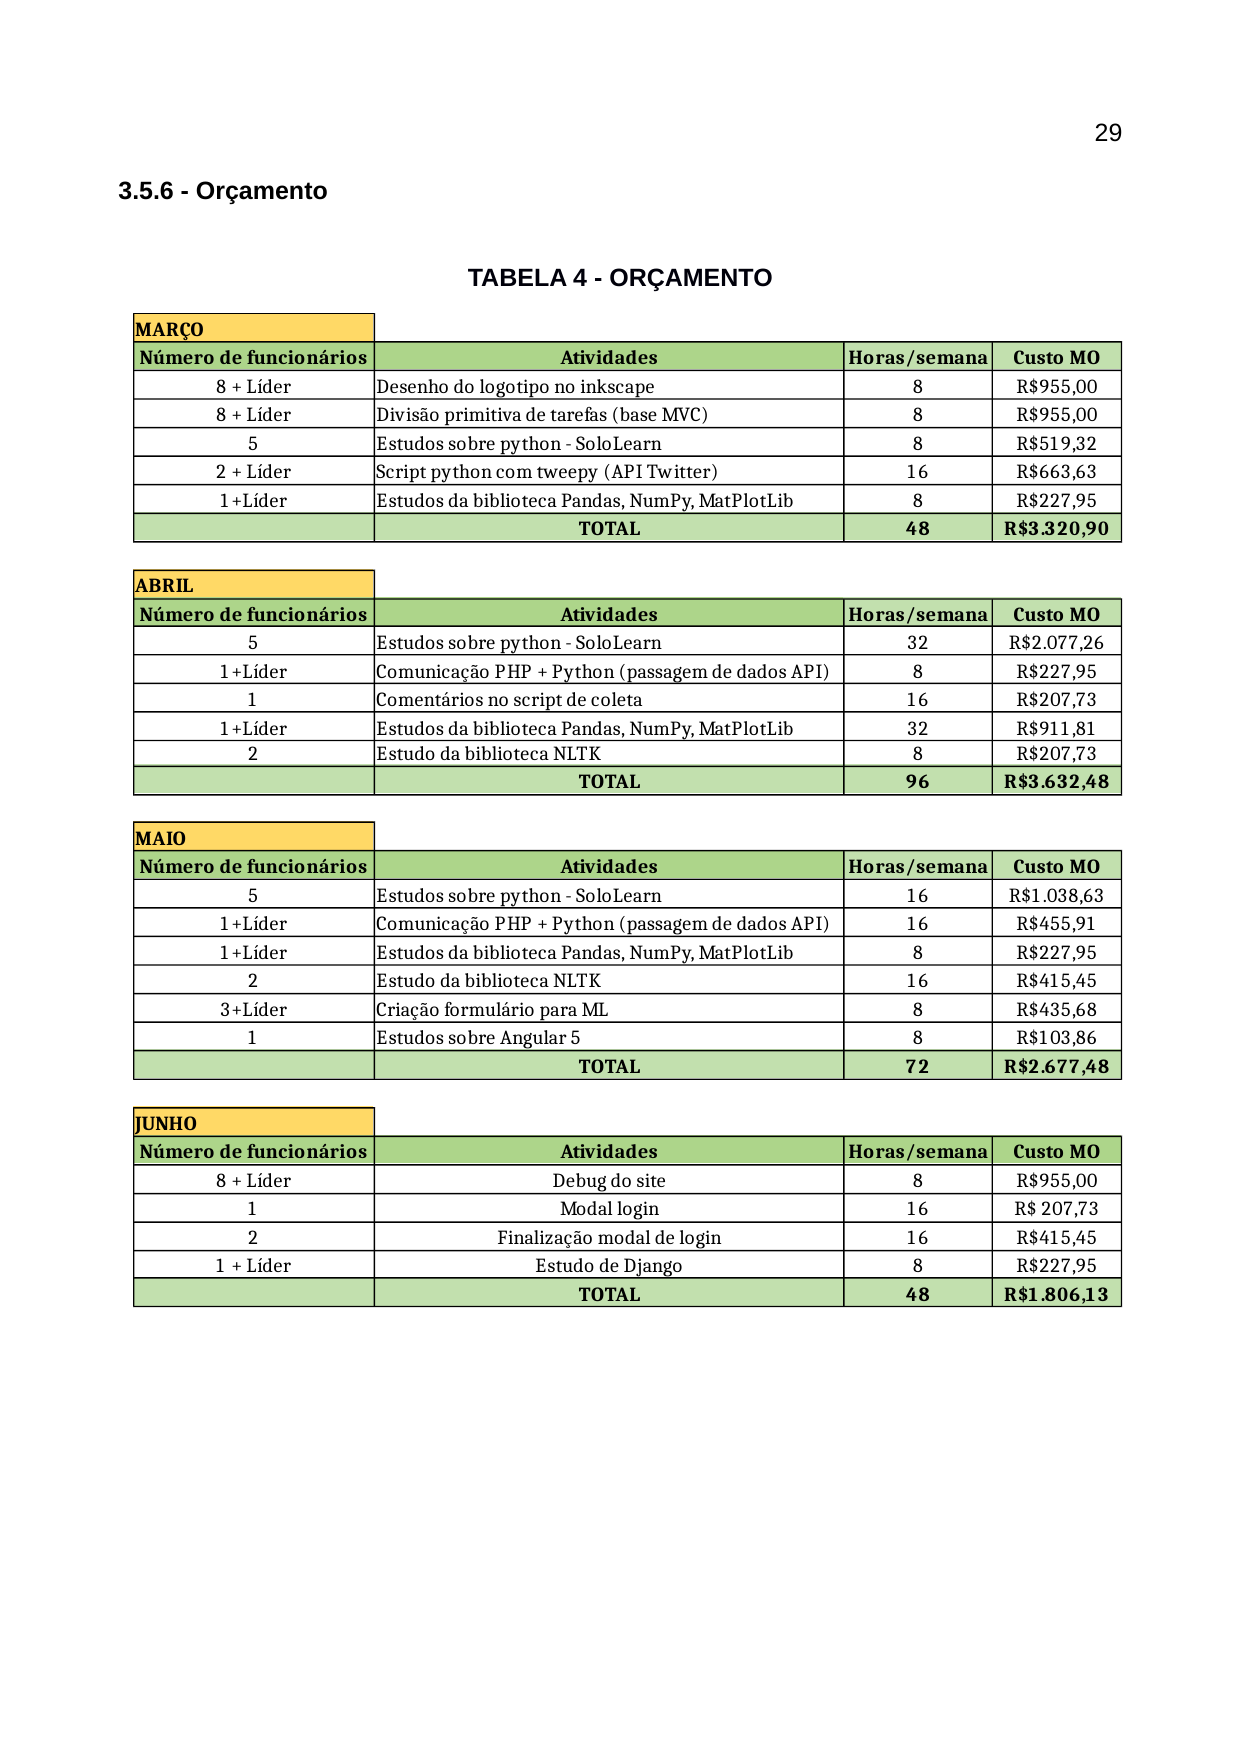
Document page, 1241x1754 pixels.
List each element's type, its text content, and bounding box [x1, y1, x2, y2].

text 3.5.6 - Orçamento [118, 176, 1122, 205]
text TABELA 4 - ORÇAMENTO [118, 263, 1122, 291]
